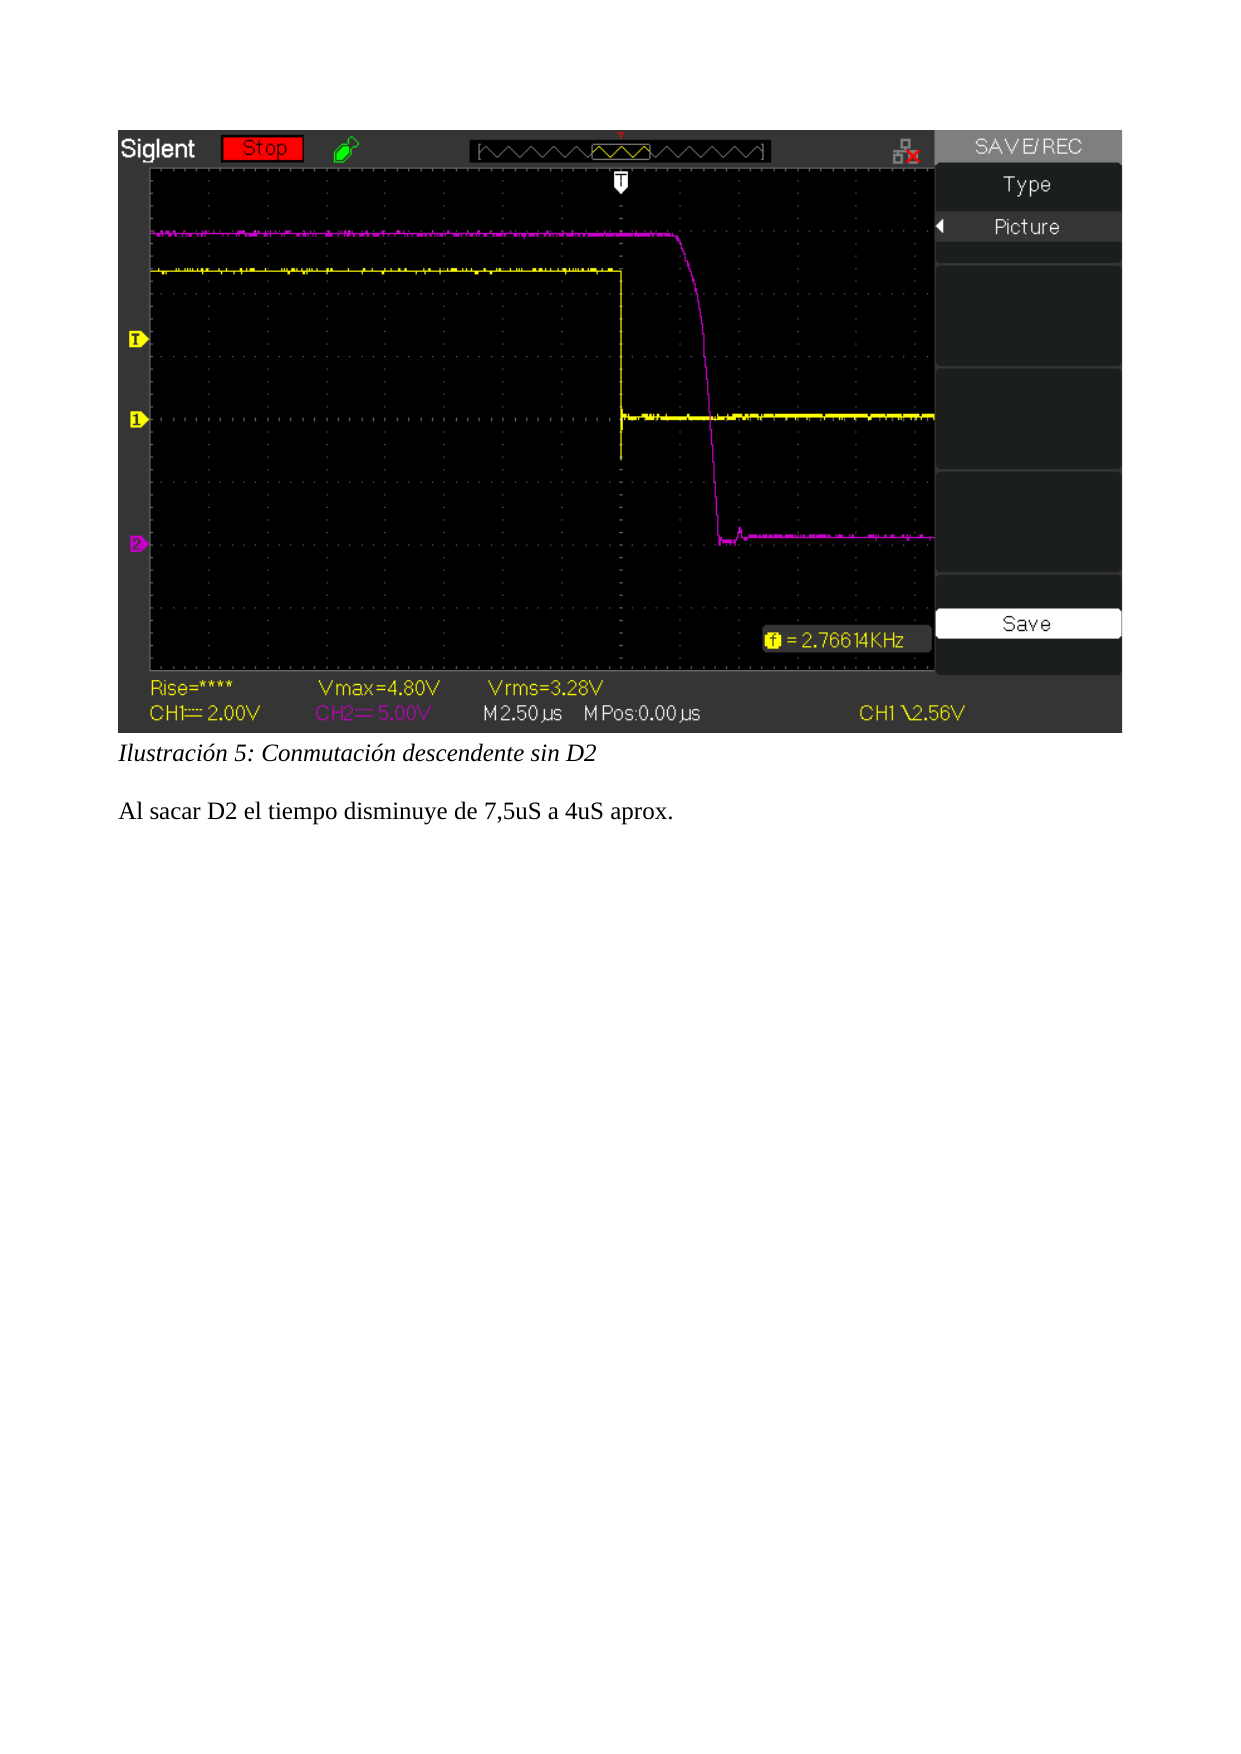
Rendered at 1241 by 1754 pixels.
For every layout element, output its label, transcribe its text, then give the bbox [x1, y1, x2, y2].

text Ilustración 5: Conmutación descendente sin D2 [118, 733, 1122, 767]
text Al sacar D2 el tiempo disminuye de 7,5uS a 4uS aprox. [118, 796, 1122, 824]
picture [118, 130, 1123, 733]
